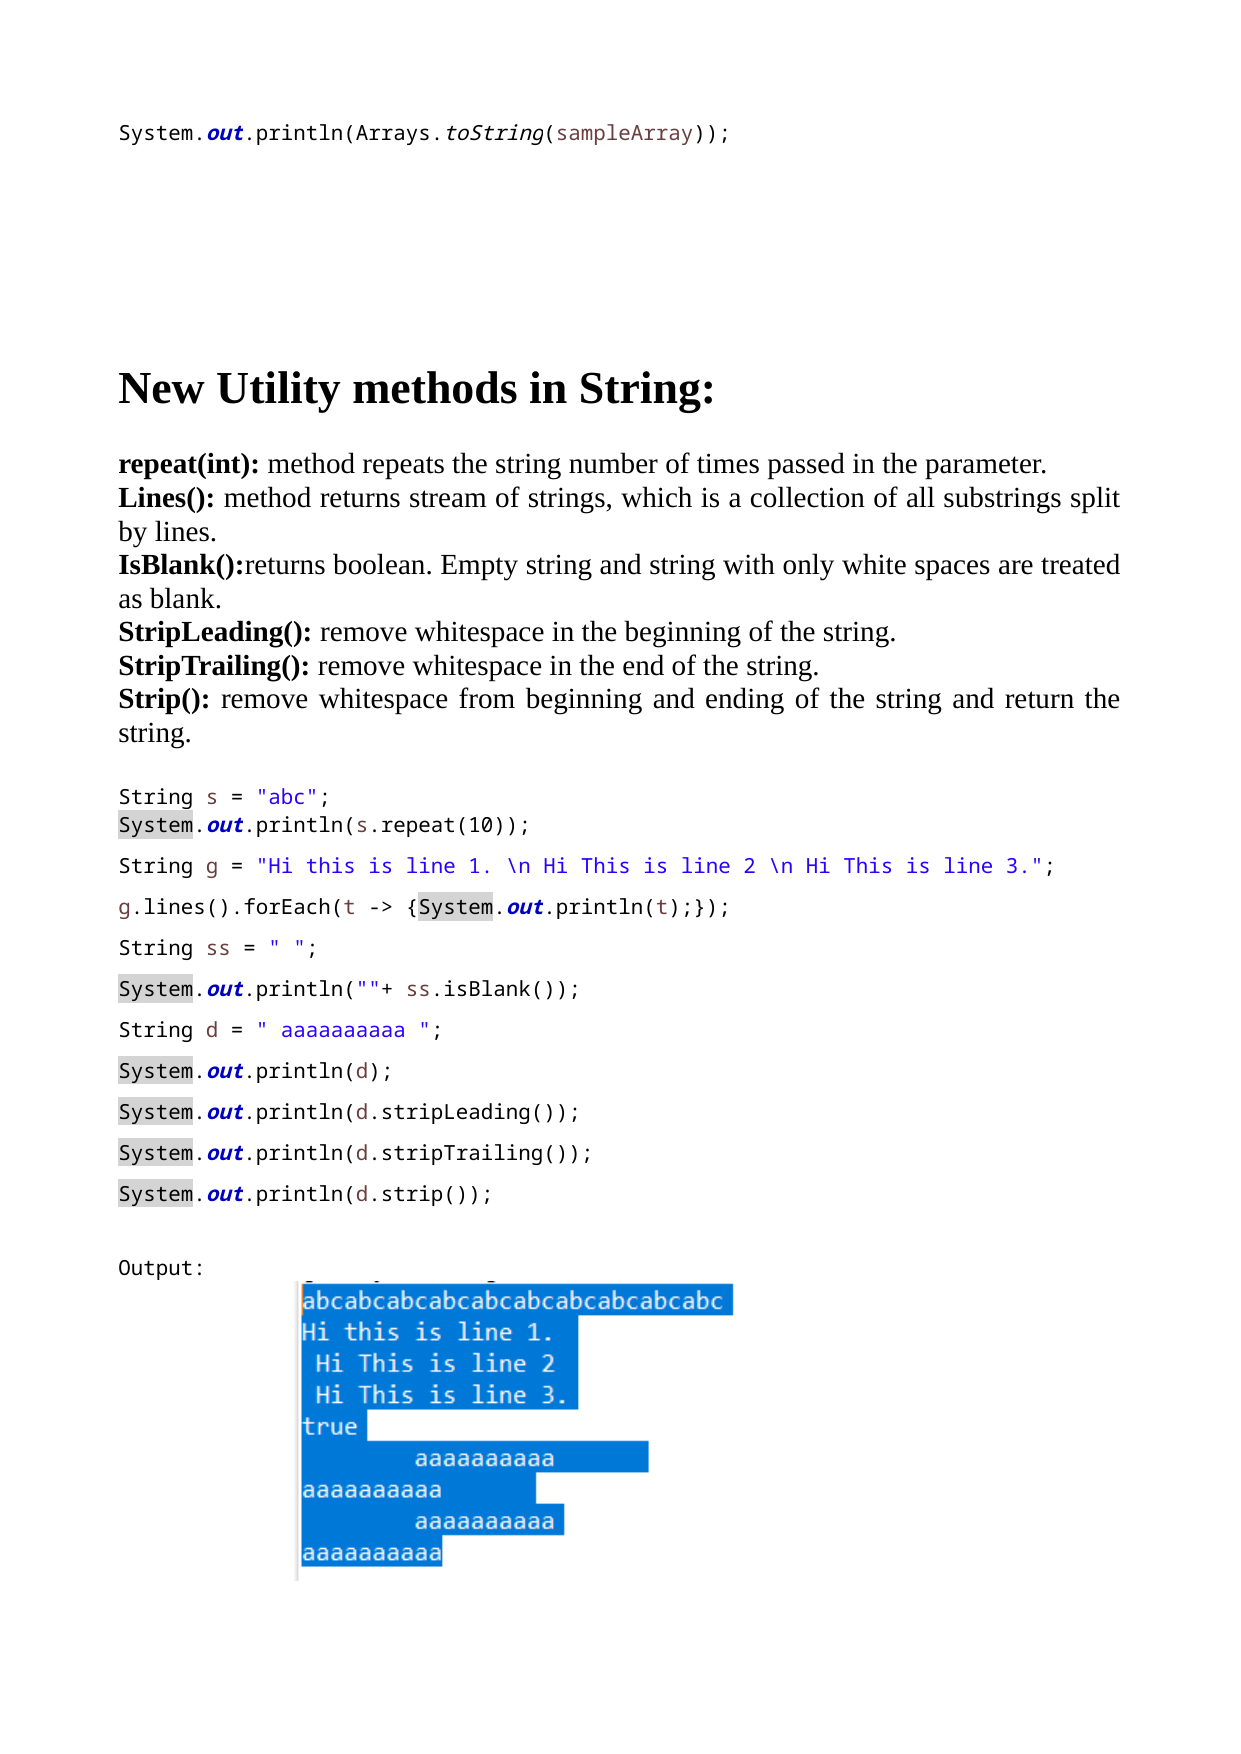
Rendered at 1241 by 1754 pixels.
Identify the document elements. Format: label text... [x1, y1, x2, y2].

text String ss = " "; [118, 933, 1122, 962]
text System.out.println(""+ ss.isBlank()); [118, 974, 1122, 1003]
text Strip(): remove whitespace from beginning and ending of the string and return the string. [118, 681, 1122, 748]
text IsBlank():returns boolean. Empty string and string with only white spaces are treated as blank. [118, 547, 1122, 614]
text g.lines().forEach(t -> {System.out.println(t);}); [118, 892, 1122, 921]
text String g = "Hi this is line 1. \n Hi This is line 2 \n Hi This is line 3."; [118, 851, 1122, 880]
text System.out.println(d); [118, 1056, 1122, 1084]
text String s = "abc"; [118, 782, 1122, 810]
text Output: [118, 1253, 1122, 1282]
text repeat(int): method repeats the string number of times passed in the parameter. [118, 447, 1122, 480]
text System.out.println(d.strip()); [118, 1179, 1122, 1207]
text System.out.println(s.repeat(10)); [118, 810, 1122, 839]
text System.out.println(d.stripTrailing()); [118, 1138, 1122, 1166]
picture [294, 1281, 946, 1581]
text StripLeading(): remove whitespace in the beginning of the string. [118, 614, 1122, 648]
text Lines(): method returns stream of strings, which is a collection of all substrings split by lines. [118, 480, 1122, 547]
text System.out.println(d.stripLeading()); [118, 1097, 1122, 1125]
text StripTrailing(): remove whitespace in the end of the string. [118, 648, 1122, 681]
text System.out.println(Arrays.toString(sampleArray)); [118, 118, 1122, 147]
text String d = " aaaaaaaaaa "; [118, 1015, 1122, 1043]
text New Utility methods in String: [118, 360, 1122, 413]
